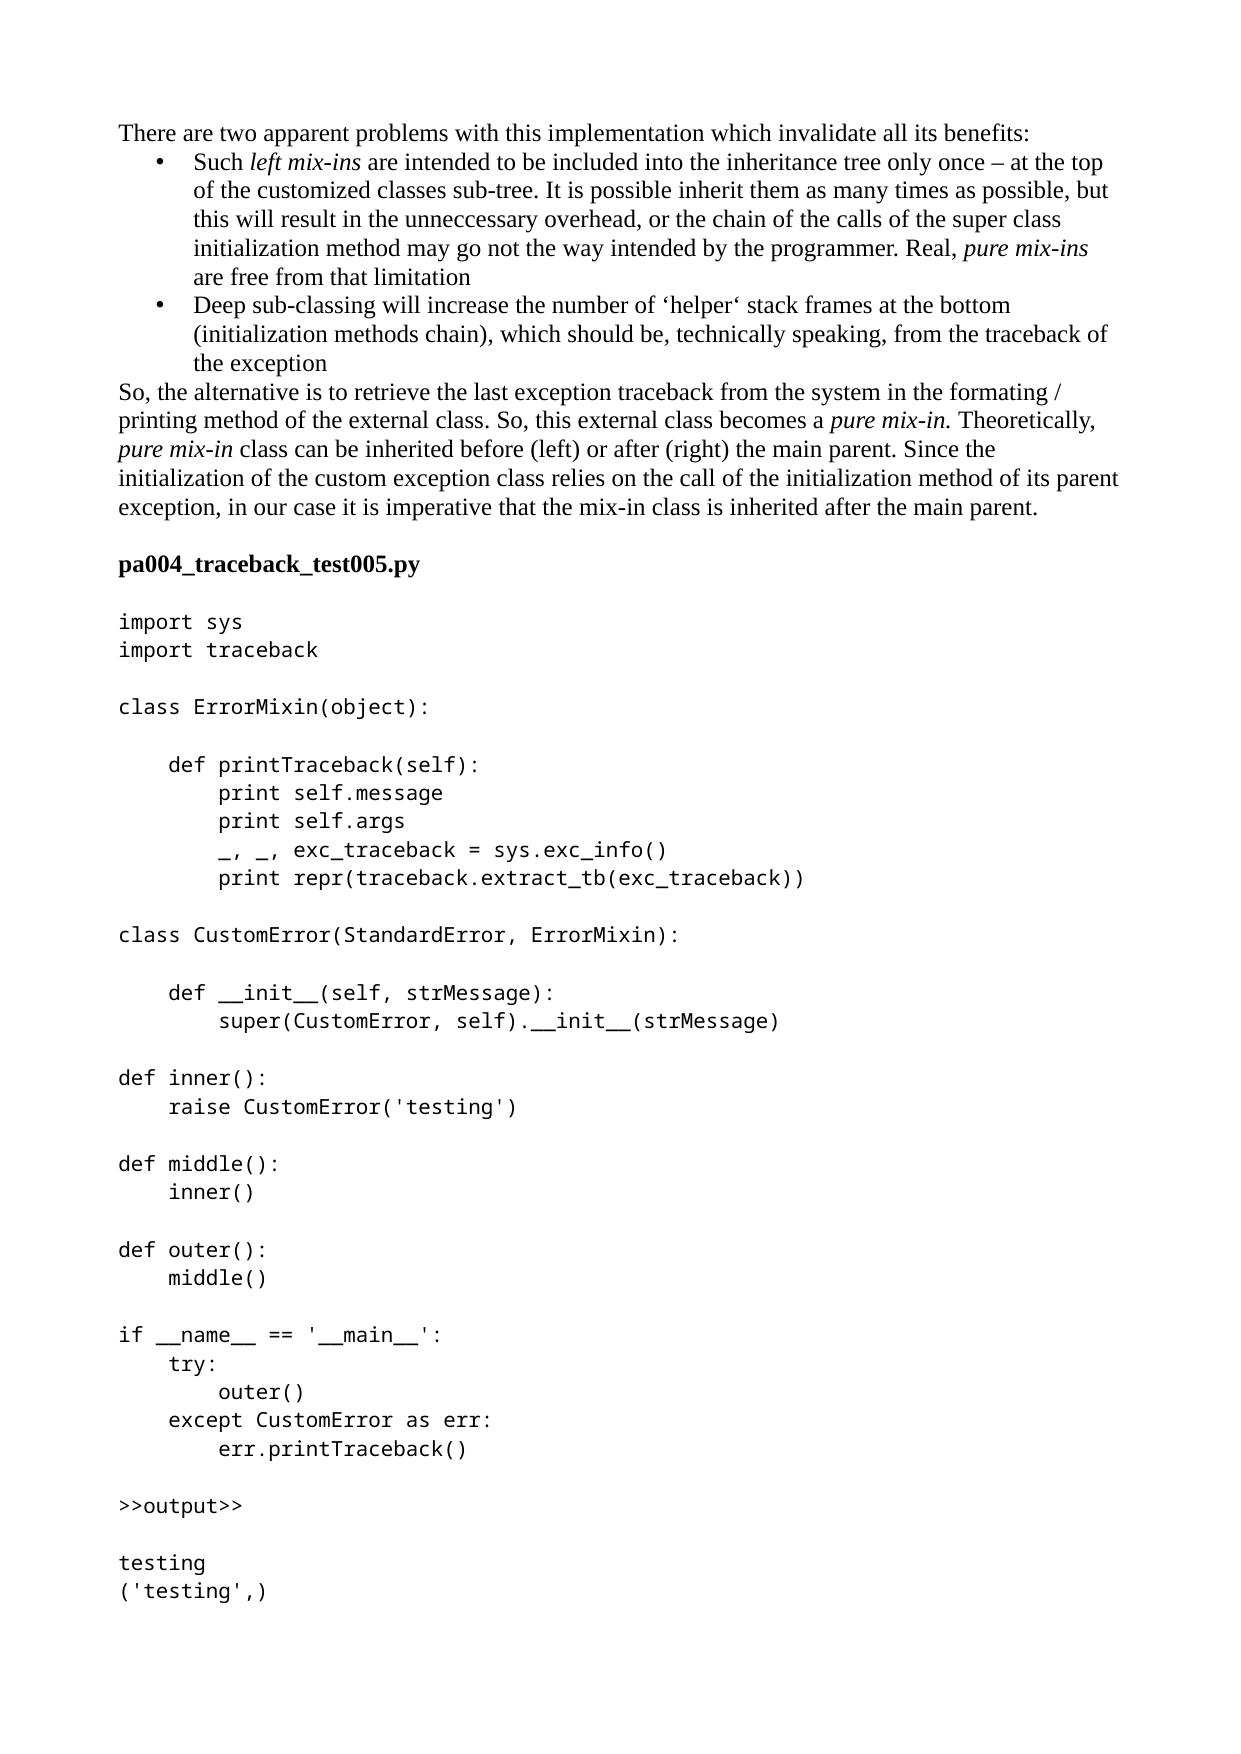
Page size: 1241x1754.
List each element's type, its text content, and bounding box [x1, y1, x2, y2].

text _, _, exc_traceback = sys.exc_info() [118, 835, 1122, 863]
text def __init__(self, strMessage): [118, 978, 1122, 1006]
list Deep sub-classing will increase the number of ‘helper‘ stack frames at the bottom (initialization methods chain), which should be, technically speaking, from the traceback of the exception [156, 291, 1122, 377]
text print repr(traceback.extract_tb(exc_traceback)) [118, 863, 1122, 892]
text class CustomError(StandardError, ErrorMixin): [118, 921, 1122, 949]
text def printTraceback(self): [118, 750, 1122, 778]
text import traceback [118, 635, 1122, 664]
text except CustomError as err: [118, 1406, 1122, 1434]
text def inner(): [118, 1063, 1122, 1092]
list Such left mix-ins are intended to be included into the inheritance tree only once – at the top of the customized classes sub-tree. It is possible inherit them as many times as possible, but this will result in the unneccessary overhead, or the chain of the calls of the super class initialization method may go not the way intended by the programmer. Real, pure mix-ins are free from that limitation [156, 147, 1122, 291]
text class ErrorMixin(object): [118, 692, 1122, 721]
text testing [118, 1548, 1122, 1576]
text def outer(): [118, 1235, 1122, 1263]
text So, the alternative is to retrieve the last exception traceback from the system in the formating / printing method of the external class. So, this external class becomes a pure mix-in. Theoretically, pure mix-in class can be inherited before (left) or after (right) the main parent. Since the initialization of the custom exception class relies on the call of the initialization method of its parent exception, in our case it is imperative that the mix-in class is inherited after the main parent. [118, 377, 1122, 521]
text err.printTraceback() [118, 1434, 1122, 1462]
text raise CustomError('testing') [118, 1092, 1122, 1120]
text pa004_traceback_test005.py [118, 549, 1122, 578]
text print self.message [118, 778, 1122, 807]
text >>output>> [118, 1491, 1122, 1519]
text middle() [118, 1263, 1122, 1292]
text if __name__ == '__main__': [118, 1320, 1122, 1349]
text outer() [118, 1377, 1122, 1406]
text def middle(): [118, 1149, 1122, 1177]
text There are two apparent problems with this implementation which invalidate all its benefits: [118, 118, 1122, 147]
text try: [118, 1349, 1122, 1377]
text inner() [118, 1177, 1122, 1206]
text ('testing',) [118, 1576, 1122, 1605]
text print self.args [118, 807, 1122, 835]
text super(CustomError, self).__init__(strMessage) [118, 1006, 1122, 1035]
text import sys [118, 607, 1122, 635]
